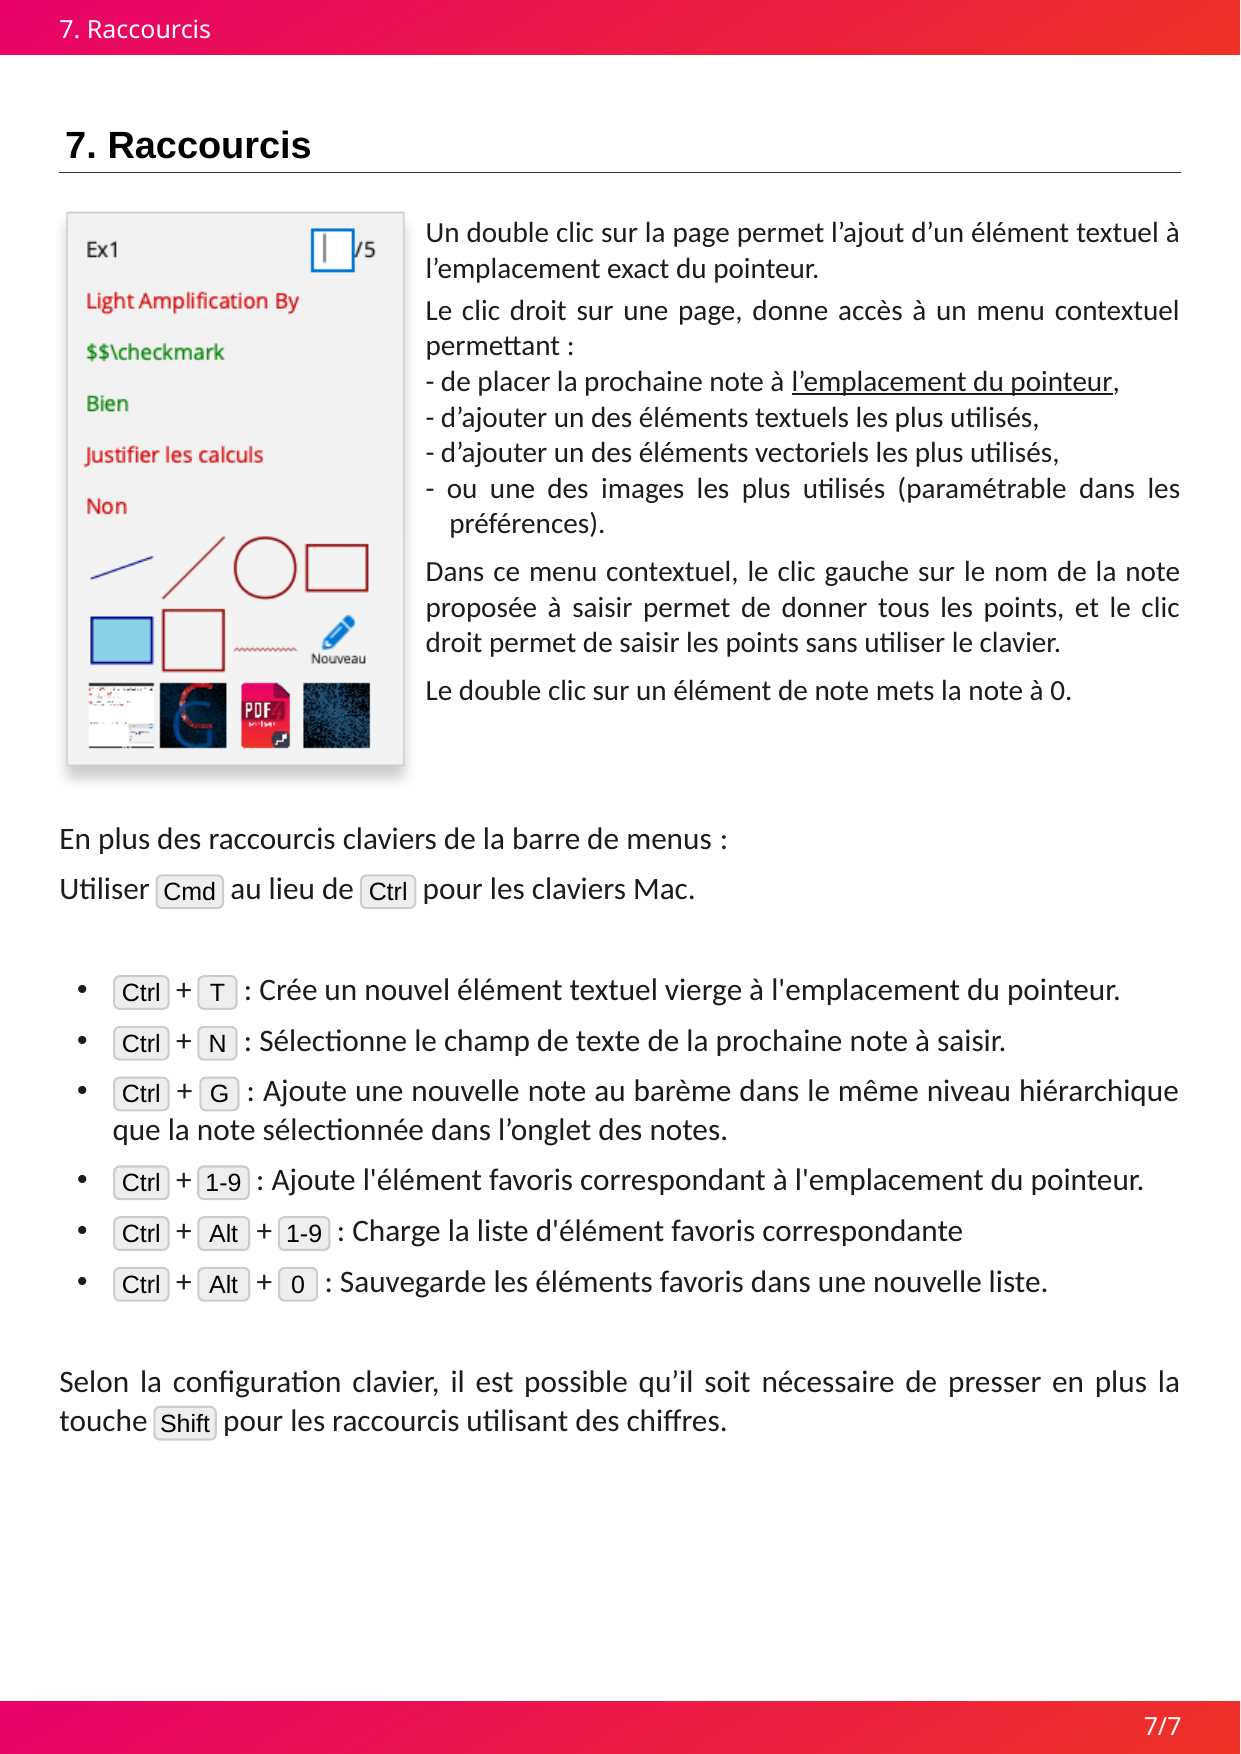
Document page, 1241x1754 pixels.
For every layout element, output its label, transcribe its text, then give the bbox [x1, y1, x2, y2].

picture [56, 200, 426, 789]
text Utiliser au lieu de pour les claviers Mac. [59, 869, 1181, 908]
list + : Ajoute l'élément favoris correspondant à l'emplacement du pointeur. [77, 1160, 1181, 1199]
text Un double clic sur la page permet l’ajout d’un élément textuel à l’emplacement exact du pointeur. [426, 214, 1181, 286]
subtitle Raccourcis [59, 117, 1181, 172]
text Le double clic sur un élément de note mets la note à 0. [426, 672, 1181, 707]
text Selon la configuration clavier, il est possible qu’il soit nécessaire de presser en plus la touche pour les raccourcis utilisant des chiffres. [59, 1362, 1181, 1439]
list + : Crée un nouvel élément textuel vierge à l'emplacement du pointeur. [77, 970, 1181, 1009]
text - d’ajouter un des éléments textuels les plus utilisés, [426, 399, 1181, 434]
list + : Ajoute une nouvelle note au barème dans le même niveau hiérarchique que la note sélectionnée dans l’onglet des notes. [77, 1071, 1181, 1148]
list + + : Charge la liste d'élément favoris correspondante [77, 1211, 1181, 1250]
text En plus des raccourcis claviers de la barre de menus : [59, 819, 1181, 857]
text Le clic droit sur une page, donne accès à un menu contextuel permettant : [426, 292, 1181, 363]
list + + : Sauvegarde les éléments favoris dans une nouvelle liste. [77, 1262, 1181, 1301]
list + : Sélectionne le champ de texte de la prochaine note à saisir. [77, 1021, 1181, 1059]
text - d’ajouter un des éléments vectoriels les plus utilisés, [426, 434, 1181, 470]
text - ou une des images les plus utilisés (paramétrable dans les préférences). [426, 470, 1181, 541]
text - de placer la prochaine note à l’emplacement du pointeur, [426, 363, 1181, 399]
text Dans ce menu contextuel, le clic gauche sur le nom de la note proposée à saisir permet de donner tous les points, et le clic droit permet de saisir les points sans utiliser le clavier. [426, 553, 1181, 660]
